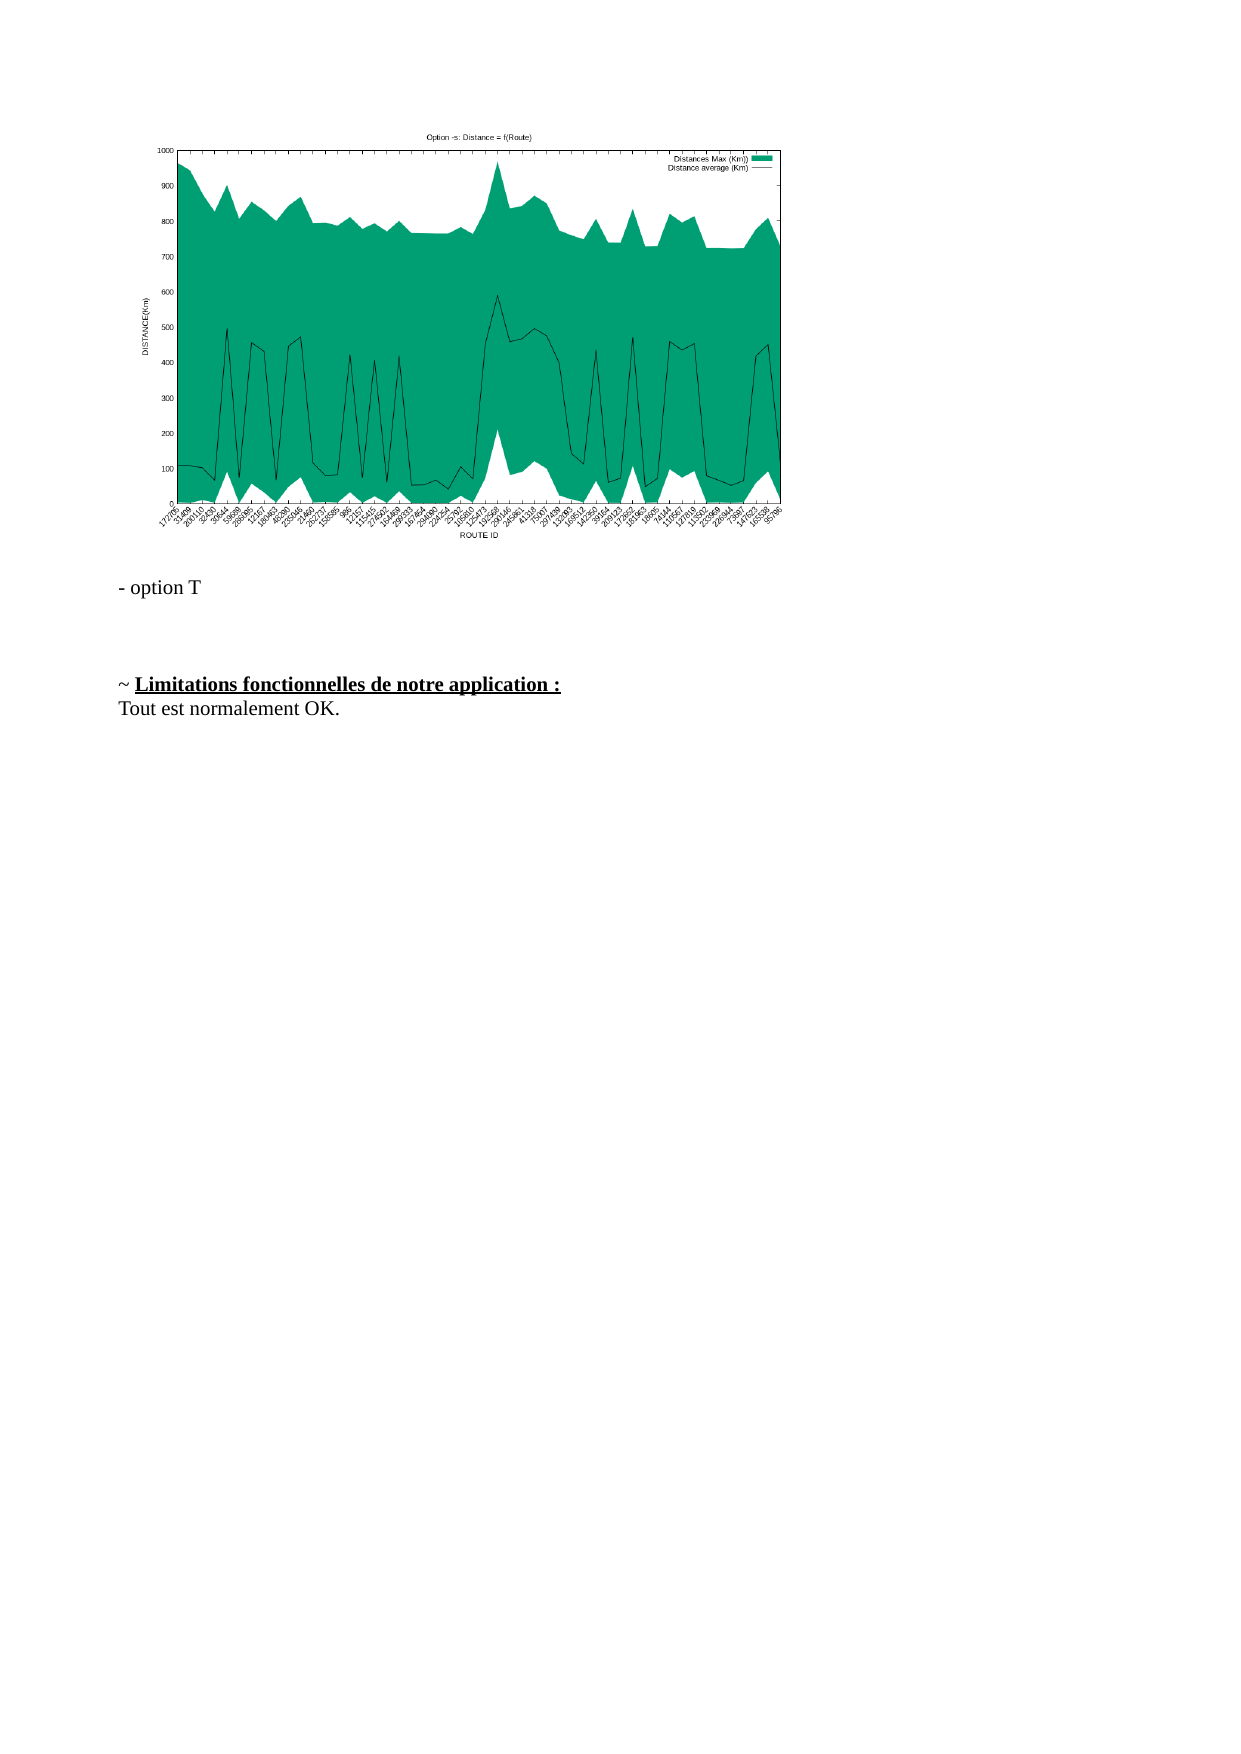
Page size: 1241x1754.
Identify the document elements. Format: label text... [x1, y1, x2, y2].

text Tout est normalement OK. [118, 696, 1122, 720]
text - option T [118, 575, 1122, 599]
picture [137, 123, 793, 541]
text ~ Limitations fonctionnelles de notre application : [118, 672, 1122, 696]
